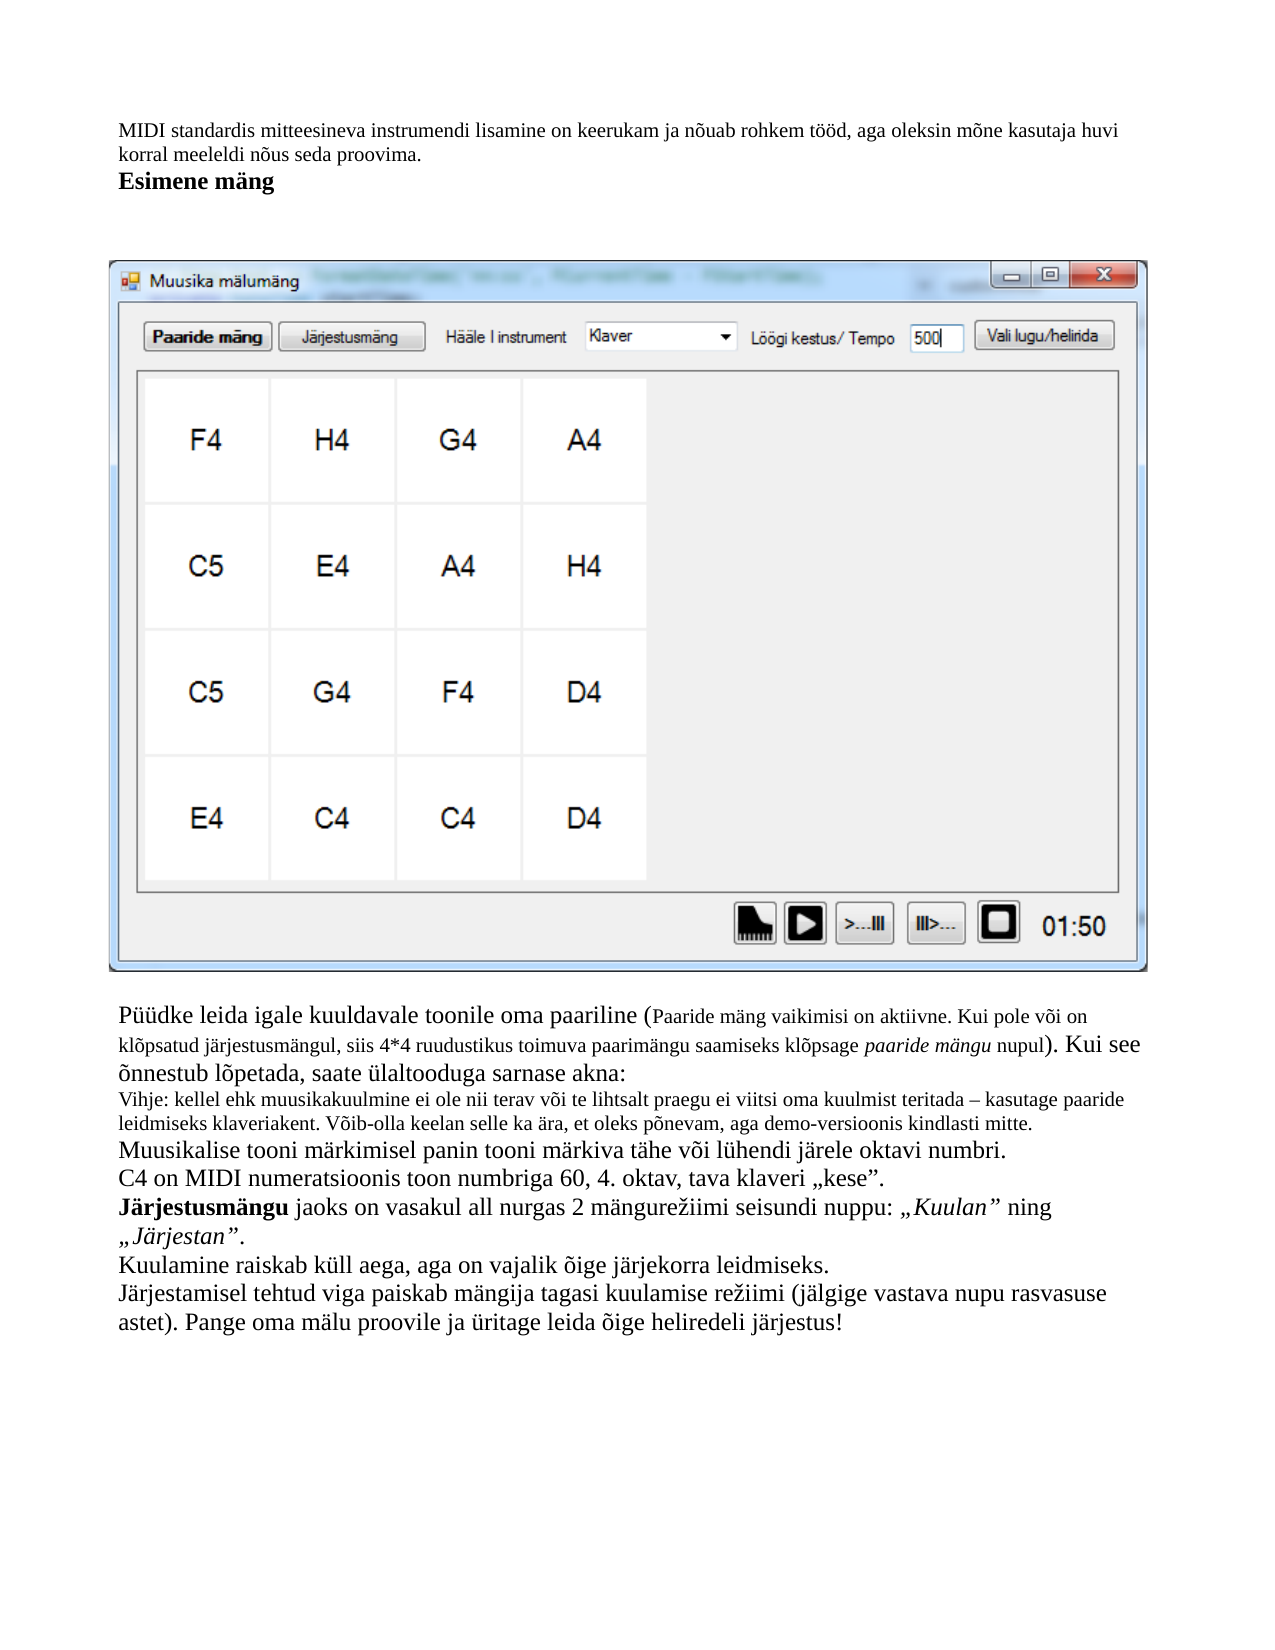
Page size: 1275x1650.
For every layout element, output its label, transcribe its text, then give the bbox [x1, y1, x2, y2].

text Järjestusmängu jaoks on vasakul all nurgas 2 mängurežiimi seisundi nuppu: „Kuulan” ning „Järjestan”. Kuulamine raiskab küll aega, aga on vajalik õige järjekorra leidmiseks. Järjestamisel tehtud viga paiskab mängija tagasi kuulamise režiimi (jälgige vastava nupu rasvasuse astet). Pange oma mälu proovile ja üritage leida õige heliredeli järjestus! [118, 1192, 1157, 1336]
text MIDI standardis mitteesineva instrumendi lisamine on keerukam ja nõuab rohkem tööd, aga oleksin mõne kasutaja huvi korral meeleldi nõus seda proovima. [118, 118, 1157, 166]
picture [108, 260, 1148, 972]
text Püüdke leida igale kuuldavale toonile oma paariline (Paaride mäng vaikimisi on aktiivne. Kui pole või on klõpsatud järjestusmängul, siis 4*4 ruudustikus toimuva paarimängu saamiseks klõpsage paaride mängu nupul). Kui see õnnestub lõpetada, saate ülaltooduga sarnase akna: Vihje: kellel ehk muusikakuulmine ei ole nii terav või te lihtsalt praegu ei viitsi oma kuulmist teritada – kasutage paaride leidmiseks klaveriakent. Võib-olla keelan selle ka ära, et oleks põnevam, aga demo-versioonis kindlasti mitte. [118, 1000, 1157, 1135]
text Muusikalise tooni märkimisel panin tooni märkiva tähe või lühendi järele oktavi numbri. C4 on MIDI numeratsioonis toon numbriga 60, 4. oktav, tava klaveri „kese”. [118, 1135, 1157, 1192]
text Esimene mäng [118, 166, 1157, 195]
